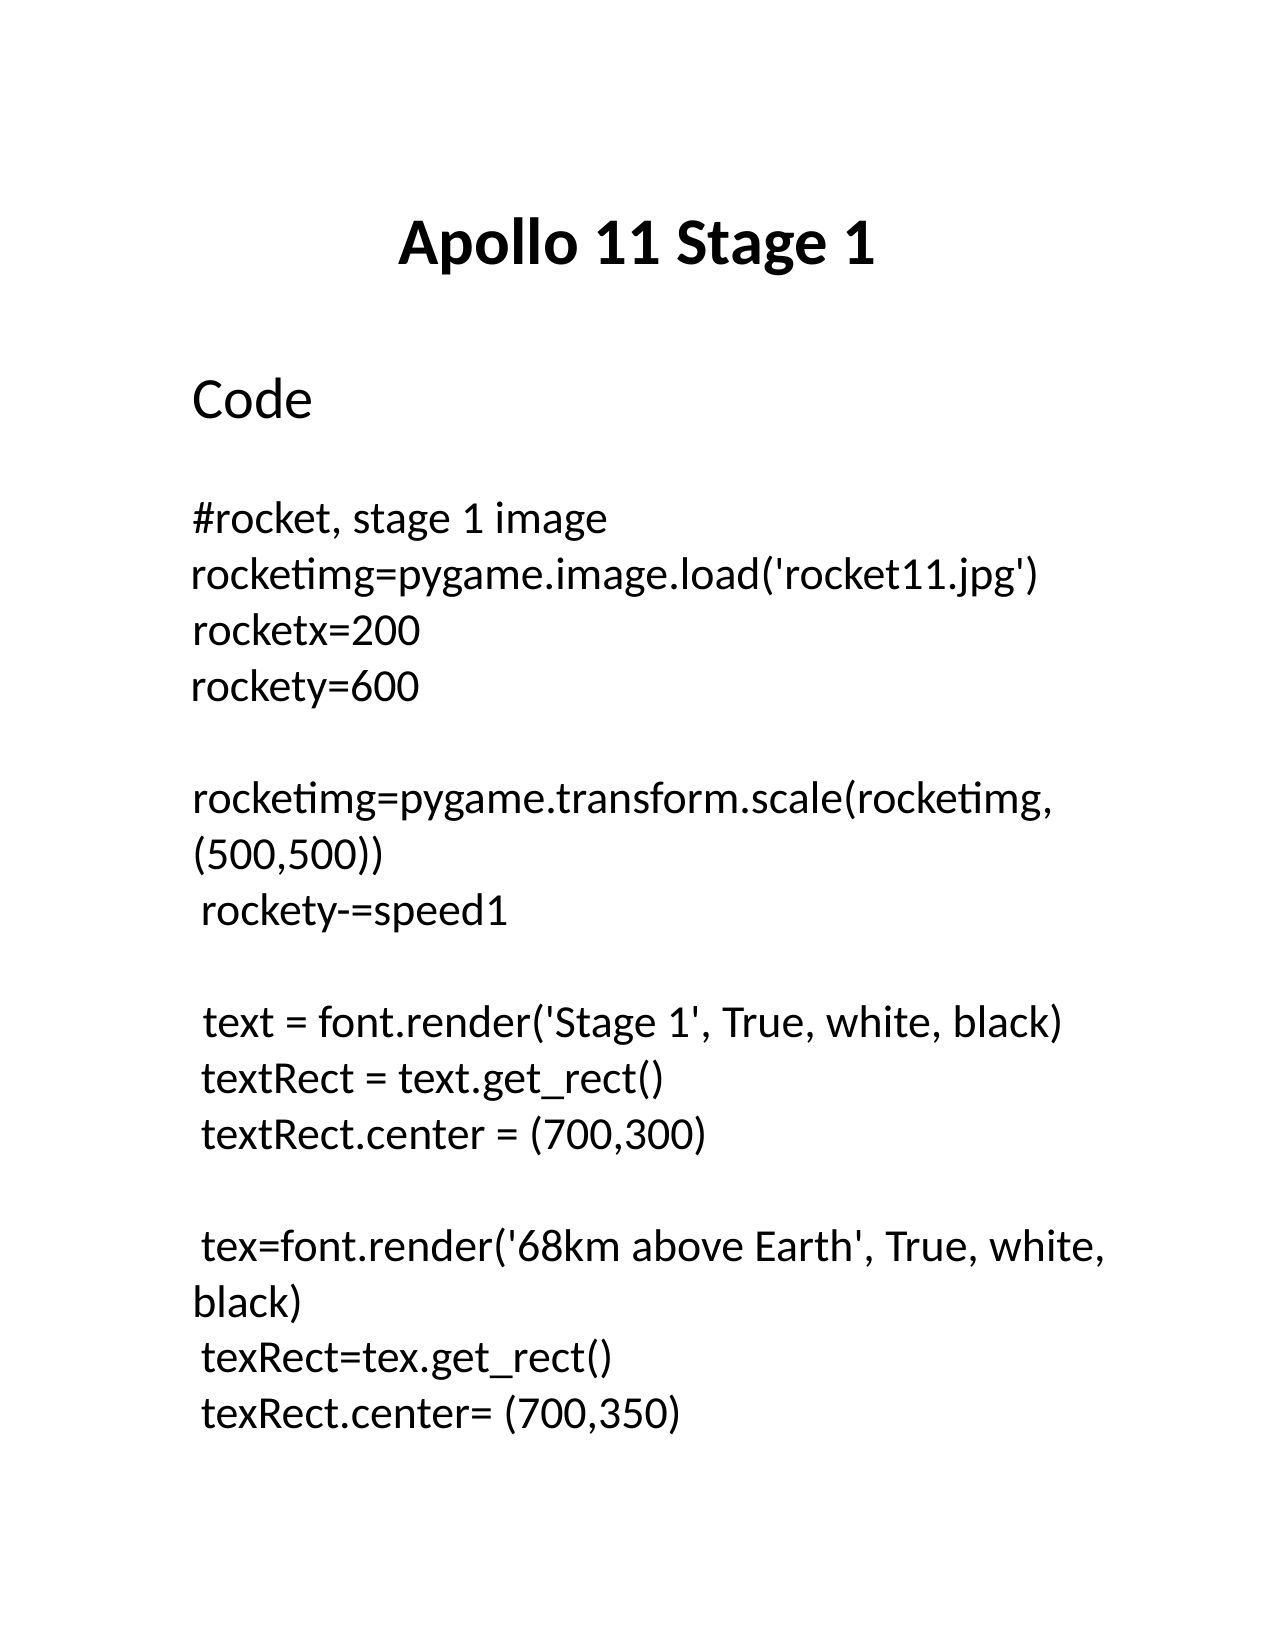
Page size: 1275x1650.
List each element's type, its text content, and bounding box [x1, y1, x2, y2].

text textRect = text.get_rect() [118, 1049, 1157, 1105]
text rocketimg=pygame.transform.scale(rocketimg, (500,500)) [118, 769, 1157, 881]
text textRect.center = (700,300) [118, 1105, 1157, 1161]
text #rocket, stage 1 image [118, 489, 1157, 545]
text rocketx=200 [118, 601, 1157, 657]
text rockety-=speed1 [118, 881, 1157, 937]
text texRect=tex.get_rect() [118, 1328, 1157, 1384]
text Apollo 11 Stage 1 [118, 199, 1157, 281]
text rockety=600 [118, 657, 1157, 713]
text tex=font.render('68km above Earth', True, white, black) [118, 1217, 1157, 1328]
text text = font.render('Stage 1', True, white, black) [118, 993, 1157, 1049]
text Code [118, 362, 1157, 433]
text rocketimg=pygame.image.load('rocket11.jpg') [118, 545, 1157, 601]
text texRect.center= (700,350) [118, 1384, 1157, 1440]
